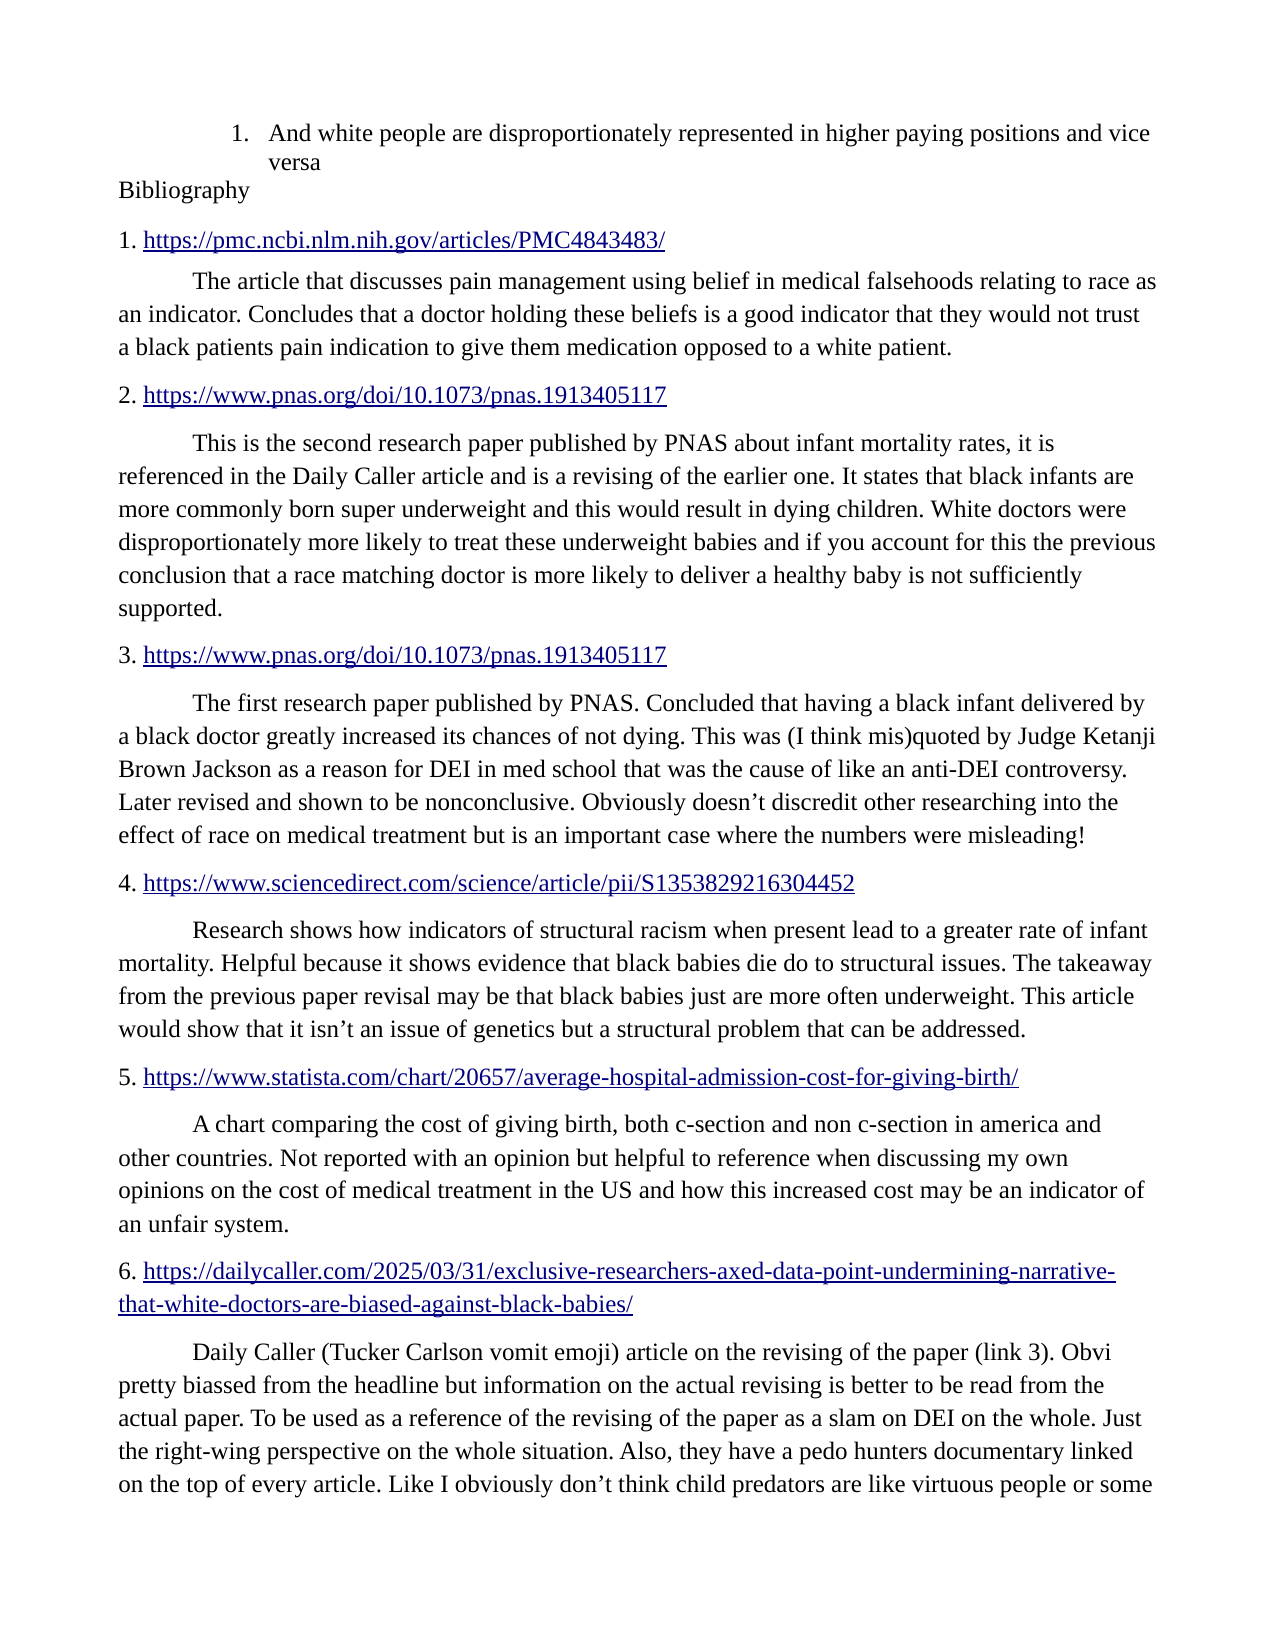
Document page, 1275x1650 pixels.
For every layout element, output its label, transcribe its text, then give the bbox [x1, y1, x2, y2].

text The article that discusses pain management using belief in medical falsehoods relating to race as an indicator. Concludes that a doctor holding these beliefs is a good indicator that they would not trust a black patients pain indication to give them medication opposed to a white patient. [118, 266, 1157, 361]
text Daily Caller (Tucker Carlson vomit emoji) article on the revising of the paper (link 3). Obvi pretty biassed from the headline but information on the actual revising is better to be read from the actual paper. To be used as a reference of the revising of the paper as a slam on DEI on the whole. Just the right-wing perspective on the whole situation. Also, they have a pedo hunters documentary linked on the top of every article. Like I obviously don’t think child predators are like virtuous people or some [118, 1337, 1157, 1498]
subtitle 1. https://pmc.ncbi.nlm.nih.gov/articles/PMC4843483/ [118, 225, 1157, 254]
text 6. https://dailycaller.com/2025/03/31/exclusive-researchers-axed-data-point-undermining-narrative-that-white-doctors-are-biased-against-black-babies/ [118, 1256, 1157, 1318]
text 2. https://www.pnas.org/doi/10.1073/pnas.1913405117 [118, 380, 1157, 409]
text A chart comparing the cost of giving birth, both c-section and non c-section in america and other countries. Not reported with an opinion but helpful to reference when discussing my own opinions on the cost of medical treatment in the US and how this increased cost may be an indicator of an unfair system. [118, 1109, 1157, 1237]
text This is the second research paper published by PNAS about infant mortality rates, it is referenced in the Daily Caller article and is a revising of the earlier one. It states that black infants are more commonly born super underweight and this would result in dying children. White doctors were disproportionately more likely to treat these underweight babies and if you account for this the previous conclusion that a race matching doctor is more likely to deliver a healthy baby is not sufficiently supported. [118, 428, 1157, 622]
text Bibliography [118, 176, 1157, 204]
text 4. https://www.sciencedirect.com/science/article/pii/S1353829216304452 [118, 868, 1157, 896]
text The first research paper published by PNAS. Concluded that having a black infant delivered by a black doctor greatly increased its chances of not dying. This was (I think mis)quoted by Judge Ketanji Brown Jackson as a reason for DEI in med school that was the cause of like an anti-DEI controversy. Later revised and shown to be nonconclusive. Obviously doesn’t discredit other researching into the effect of race on medical treatment but is an important case where the numbers were misleading! [118, 688, 1157, 849]
text 5. https://www.statista.com/chart/20657/average-hospital-admission-cost-for-giving-birth/ [118, 1062, 1157, 1091]
list And white people are disproportionately represented in higher paying positions and vice versa [231, 118, 1157, 176]
text Research shows how indicators of structural racism when present lead to a greater rate of infant mortality. Helpful because it shows evidence that black babies die do to structural issues. The takeaway from the previous paper revisal may be that black babies just are more often underweight. This article would show that it isn’t an issue of genetics but a structural problem that can be addressed. [118, 915, 1157, 1043]
text 3. https://www.pnas.org/doi/10.1073/pnas.1913405117 [118, 640, 1157, 669]
